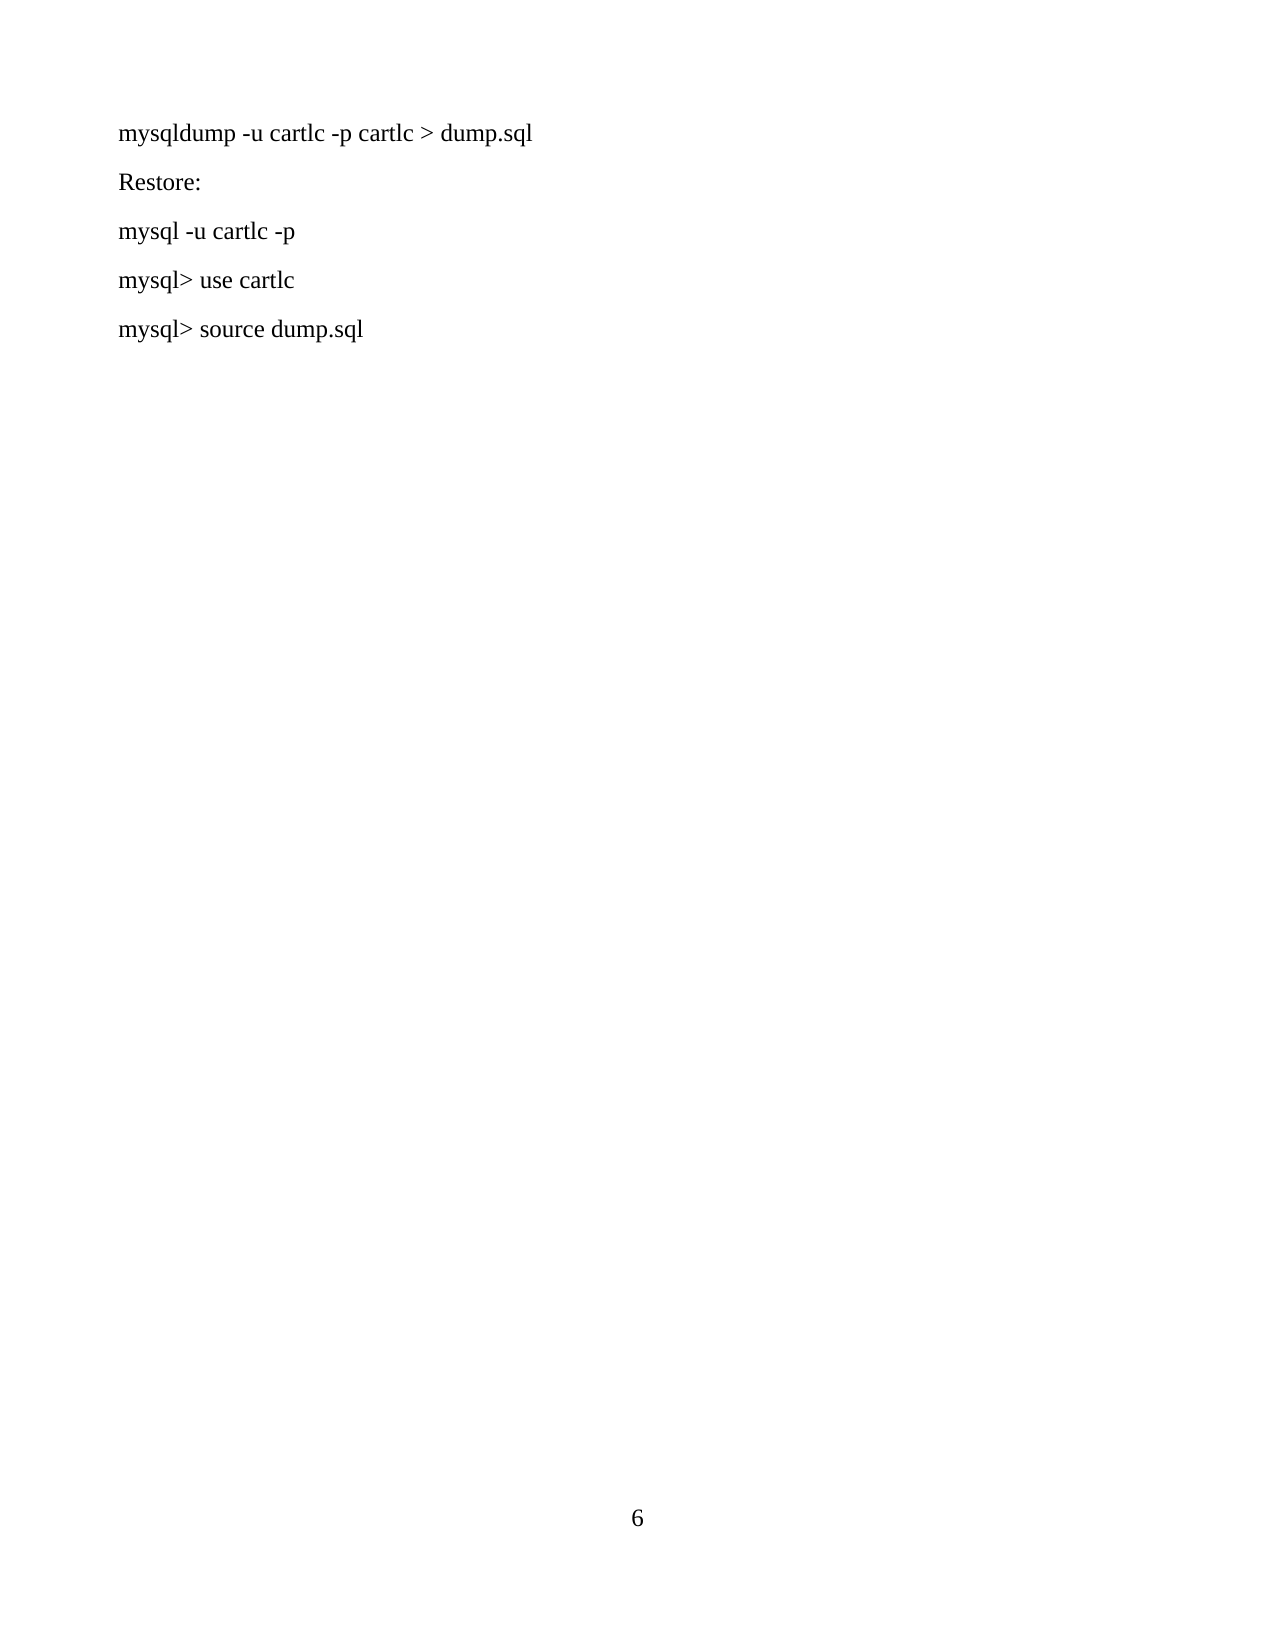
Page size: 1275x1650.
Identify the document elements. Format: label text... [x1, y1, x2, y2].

text Restore: [118, 167, 1157, 196]
text mysql> use cartlc [118, 265, 1157, 294]
text mysqldump -u cartlc -p cartlc > dump.sql [118, 118, 1157, 147]
text mysql> source dump.sql [118, 314, 1157, 343]
text mysql -u cartlc -p [118, 216, 1157, 245]
